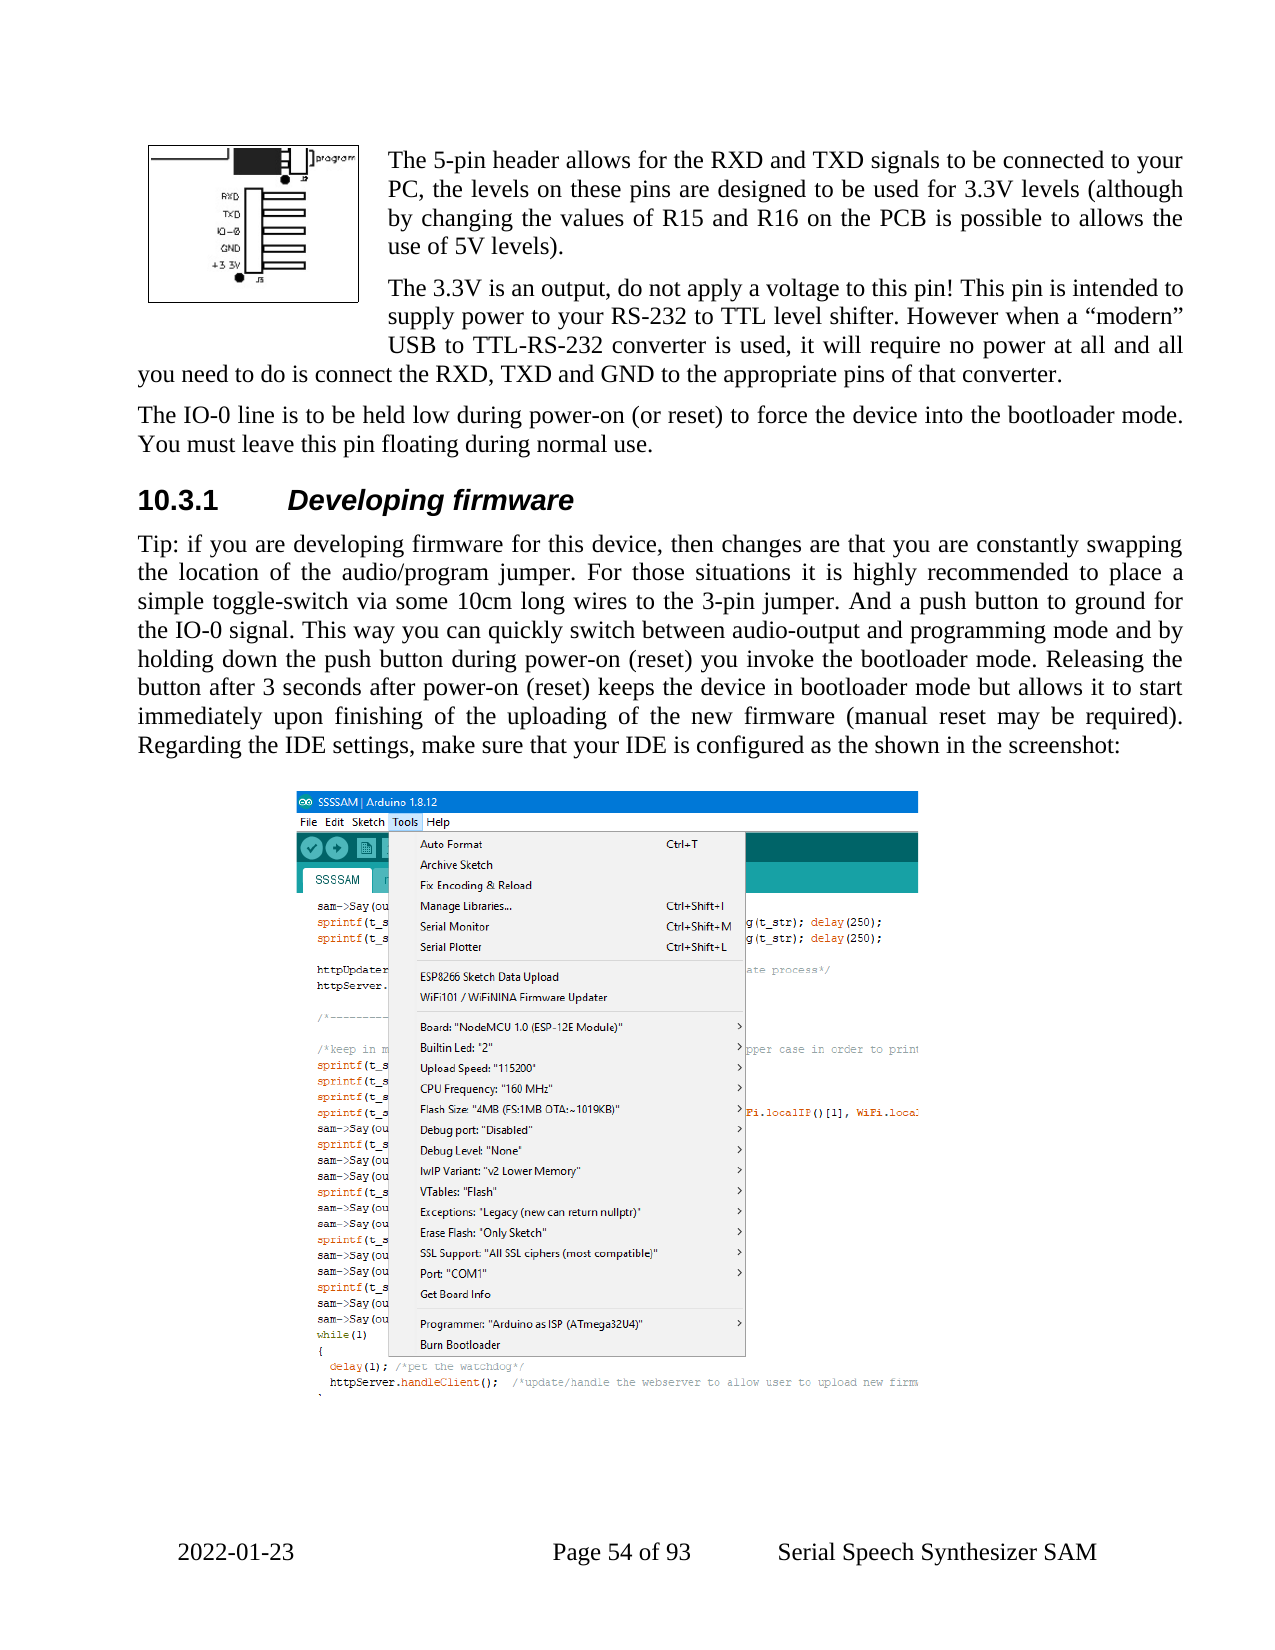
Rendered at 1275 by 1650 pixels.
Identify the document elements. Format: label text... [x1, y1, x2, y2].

text The 5-pin header allows for the RXD and TXD signals to be connected to your PC, the levels on these pins are designed to be used for 3.3V levels (although by changing the values of R15 and R16 on the PCB is possible to allows the use of 5V levels). [359, 145, 1184, 260]
text Tip: if you are developing firmware for this device, then changes are that you are constantly swapping the location of the audio/program jumper. For those situations it is highly recommended to place a simple toggle-switch via some 10cm long wires to the 3-pin jumper. And a push button to ground for the IO-0 signal. This way you can quickly switch between audio-output and programming mode and by holding down the push button during power-on (reset) you invoke the bootloader mode. Releasing the button after 3 seconds after power-on (reset) keeps the device in bootloader mode but allows it to start immediately upon finishing of the uploading of the new firmware (manual reset may be required). Regarding the IDE settings, make sure that your IDE is configured as the shown in the screenshot: [137, 529, 1184, 759]
text The 3.3V is an output, do not apply a voltage to this pin! This pin is intended to supply power to your RS-232 to TTL level shifter. However when a “modern” USB to TTL-RS-232 converter is used, it will require no power at all and all you need to do is connect the RXD, TXD and GND to the appropriate pins of that converter. [137, 273, 1184, 388]
text The IO-0 line is to be held low during power-on (or reset) to force the device into the bootloader mode. You must leave this pin floating during normal use. [137, 400, 1184, 458]
picture [151, 148, 356, 300]
subtitle Developing firmware [137, 483, 1138, 516]
